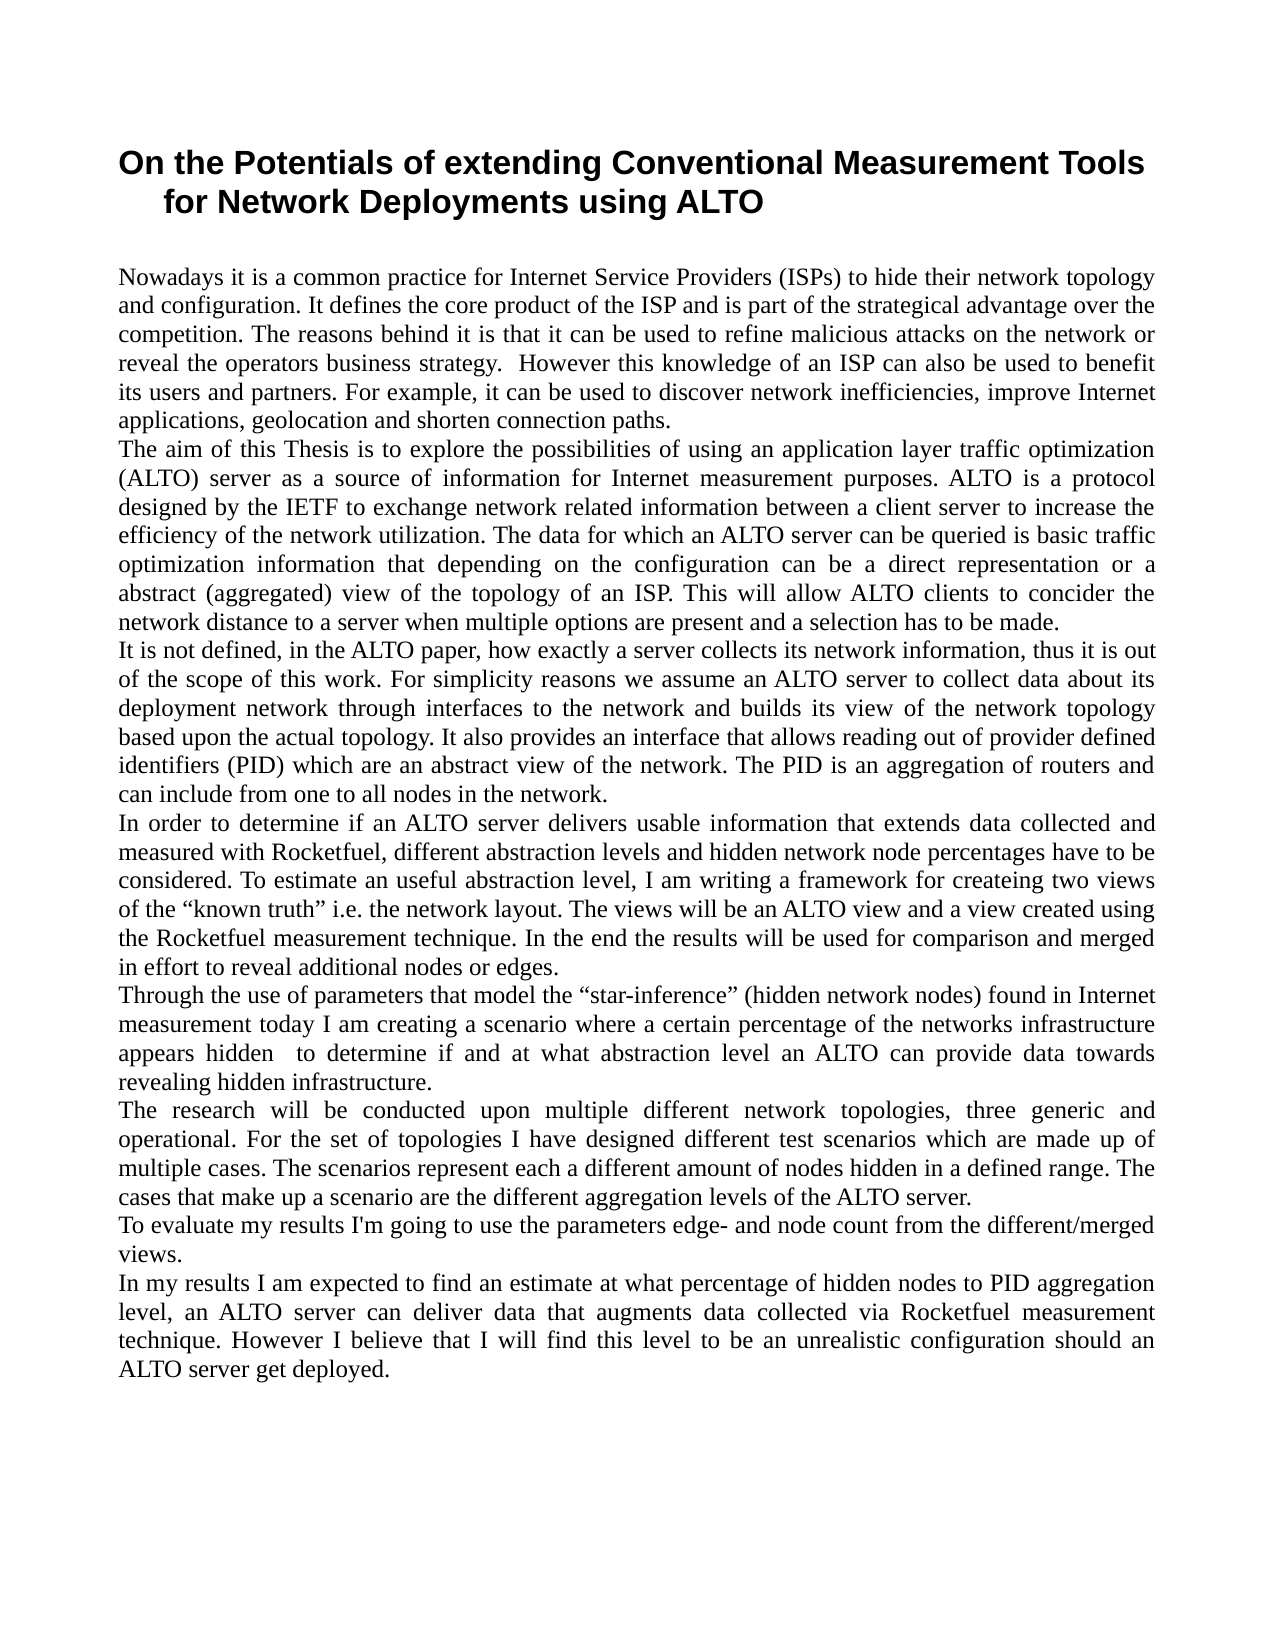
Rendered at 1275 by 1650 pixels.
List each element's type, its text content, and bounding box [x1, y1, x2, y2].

text It is not defined, in the ALTO paper, how exactly a server collects its network information, thus it is out of the scope of this work. For simplicity reasons we assume an ALTO server to collect data about its deployment network through interfaces to the network and builds its view of the network topology based upon the actual topology. It also provides an interface that allows reading out of provider defined identifiers (PID) which are an abstract view of the network. The PID is an aggregation of routers and can include from one to all nodes in the network. [118, 635, 1157, 808]
text Through the use of parameters that model the “star-inference” (hidden network nodes) found in Internet measurement today I am creating a scenario where a certain percentage of the networks infrastructure appears hidden to determine if and at what abstraction level an ALTO can provide data towards revealing hidden infrastructure. [118, 980, 1157, 1095]
text To evaluate my results I'm going to use the parameters edge- and node count from the different/merged views. [118, 1210, 1157, 1268]
text In my results I am expected to find an estimate at what percentage of hidden nodes to PID aggregation level, an ALTO server can deliver data that augments data collected via Rocketfuel measurement technique. However I believe that I will find this level to be an unrealistic configuration should an ALTO server get deployed. [118, 1268, 1157, 1383]
subtitle On the Potentials of extending Conventional Measurement Tools for Network Deployments using ALTO [118, 143, 1157, 220]
text The aim of this Thesis is to explore the possibilities of using an application layer traffic optimization (ALTO) server as a source of information for Internet measurement purposes. ALTO is a protocol designed by the IETF to exchange network related information between a client server to increase the efficiency of the network utilization. The data for which an ALTO server can be queried is basic traffic optimization information that depending on the configuration can be a direct representation or a abstract (aggregated) view of the topology of an ISP. This will allow ALTO clients to concider the network distance to a server when multiple options are present and a selection has to be made. [118, 434, 1157, 635]
text The research will be conducted upon multiple different network topologies, three generic and operational. For the set of topologies I have designed different test scenarios which are made up of multiple cases. The scenarios represent each a different amount of nodes hidden in a defined range. The cases that make up a scenario are the different aggregation levels of the ALTO server. [118, 1095, 1157, 1210]
text In order to determine if an ALTO server delivers usable information that extends data collected and measured with Rocketfuel, different abstraction levels and hidden network node percentages have to be considered. To estimate an useful abstraction level, I am writing a framework for createing two views of the “known truth” i.e. the network layout. The views will be an ALTO view and a view created using the Rocketfuel measurement technique. In the end the results will be used for comparison and merged in effort to reveal additional nodes or edges. [118, 808, 1157, 980]
text Nowadays it is a common practice for Internet Service Providers (ISPs) to hide their network topology and configuration. It defines the core product of the ISP and is part of the strategical advantage over the competition. The reasons behind it is that it can be used to refine malicious attacks on the network or reveal the operators business strategy. However this knowledge of an ISP can also be used to benefit its users and partners. For example, it can be used to discover network inefficiencies, improve Internet applications, geolocation and shorten connection paths. [118, 262, 1157, 434]
